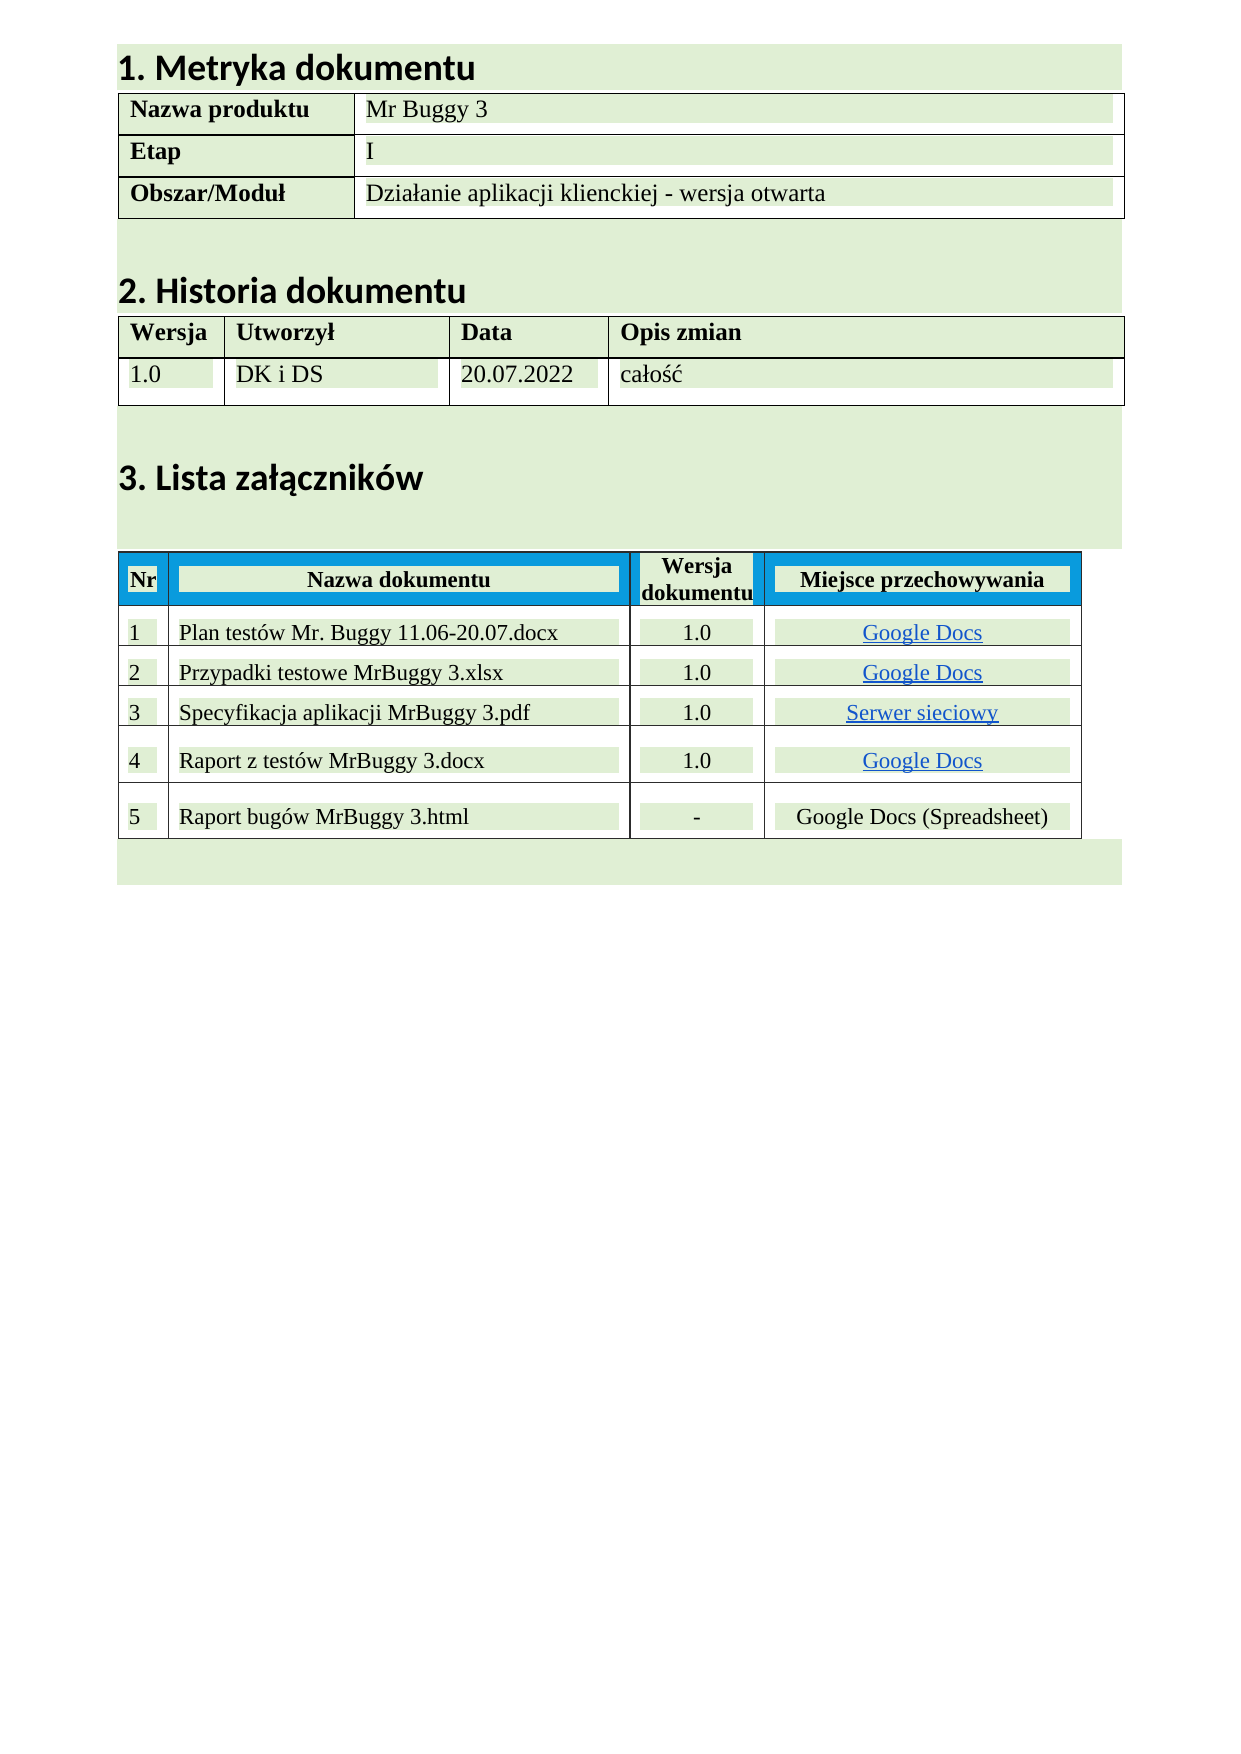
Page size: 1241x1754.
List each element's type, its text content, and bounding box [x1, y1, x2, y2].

table_cell Google Docs [765, 726, 1081, 782]
table_header Nazwa produktu [119, 94, 354, 134]
table_cell Google Docs [765, 646, 1081, 685]
table_cell 1.0 [631, 726, 764, 782]
table_cell 1.0 [631, 646, 764, 685]
table_header Nr [119, 553, 168, 605]
table_cell 1 [119, 606, 168, 645]
table_cell Specyfikacja aplikacji MrBuggy 3.pdf [169, 686, 629, 725]
table_cell DK i DS [225, 359, 449, 405]
table_cell Obszar/Moduł [119, 178, 354, 218]
table_cell Google Docs (Spreadsheet) [765, 783, 1081, 838]
table_cell Google Docs [765, 606, 1081, 645]
table_header Wersja [119, 317, 224, 357]
table_cell 1.0 [631, 606, 764, 645]
table_header Utworzył [225, 317, 449, 357]
table_cell Raport z testów MrBuggy 3.docx [169, 726, 629, 782]
table_header Data [450, 317, 608, 357]
table_cell Przypadki testowe MrBuggy 3.xlsx [169, 646, 629, 685]
table_cell 5 [119, 783, 168, 838]
subtitle 2. Historia dokumentu [117, 219, 1122, 313]
table_header Wersja dokumentu [753, 553, 764, 605]
table_cell Serwer sieciowy [765, 686, 1081, 725]
table_cell I [355, 135, 1124, 176]
table_cell 1.0 [631, 686, 764, 725]
table_cell 2 [119, 646, 168, 685]
table_cell 1.0 [119, 359, 224, 405]
table_cell 4 [119, 726, 168, 782]
table_cell 20.07.2022 [450, 359, 608, 405]
table_header Wersja dokumentu [631, 553, 640, 605]
table_cell Etap [119, 136, 354, 176]
table_header Miejsce przechowywania [765, 553, 1081, 605]
table_cell Plan testów Mr. Buggy 11.06-20.07.docx [169, 606, 629, 645]
table_cell - [631, 783, 764, 838]
table_header Mr Buggy 3 [355, 94, 1124, 134]
table_cell Raport bugów MrBuggy 3.html [169, 783, 629, 838]
table_cell całość [609, 359, 1124, 405]
table_header Opis zmian [609, 317, 1124, 357]
table_cell 3 [119, 686, 168, 725]
table_cell Działanie aplikacji klienckiej - wersja otwarta [355, 177, 1124, 218]
table_header Nazwa dokumentu [169, 553, 629, 605]
subtitle 1. Metryka dokumentu [117, 44, 1122, 90]
subtitle 3. Lista załączników [117, 406, 1122, 549]
